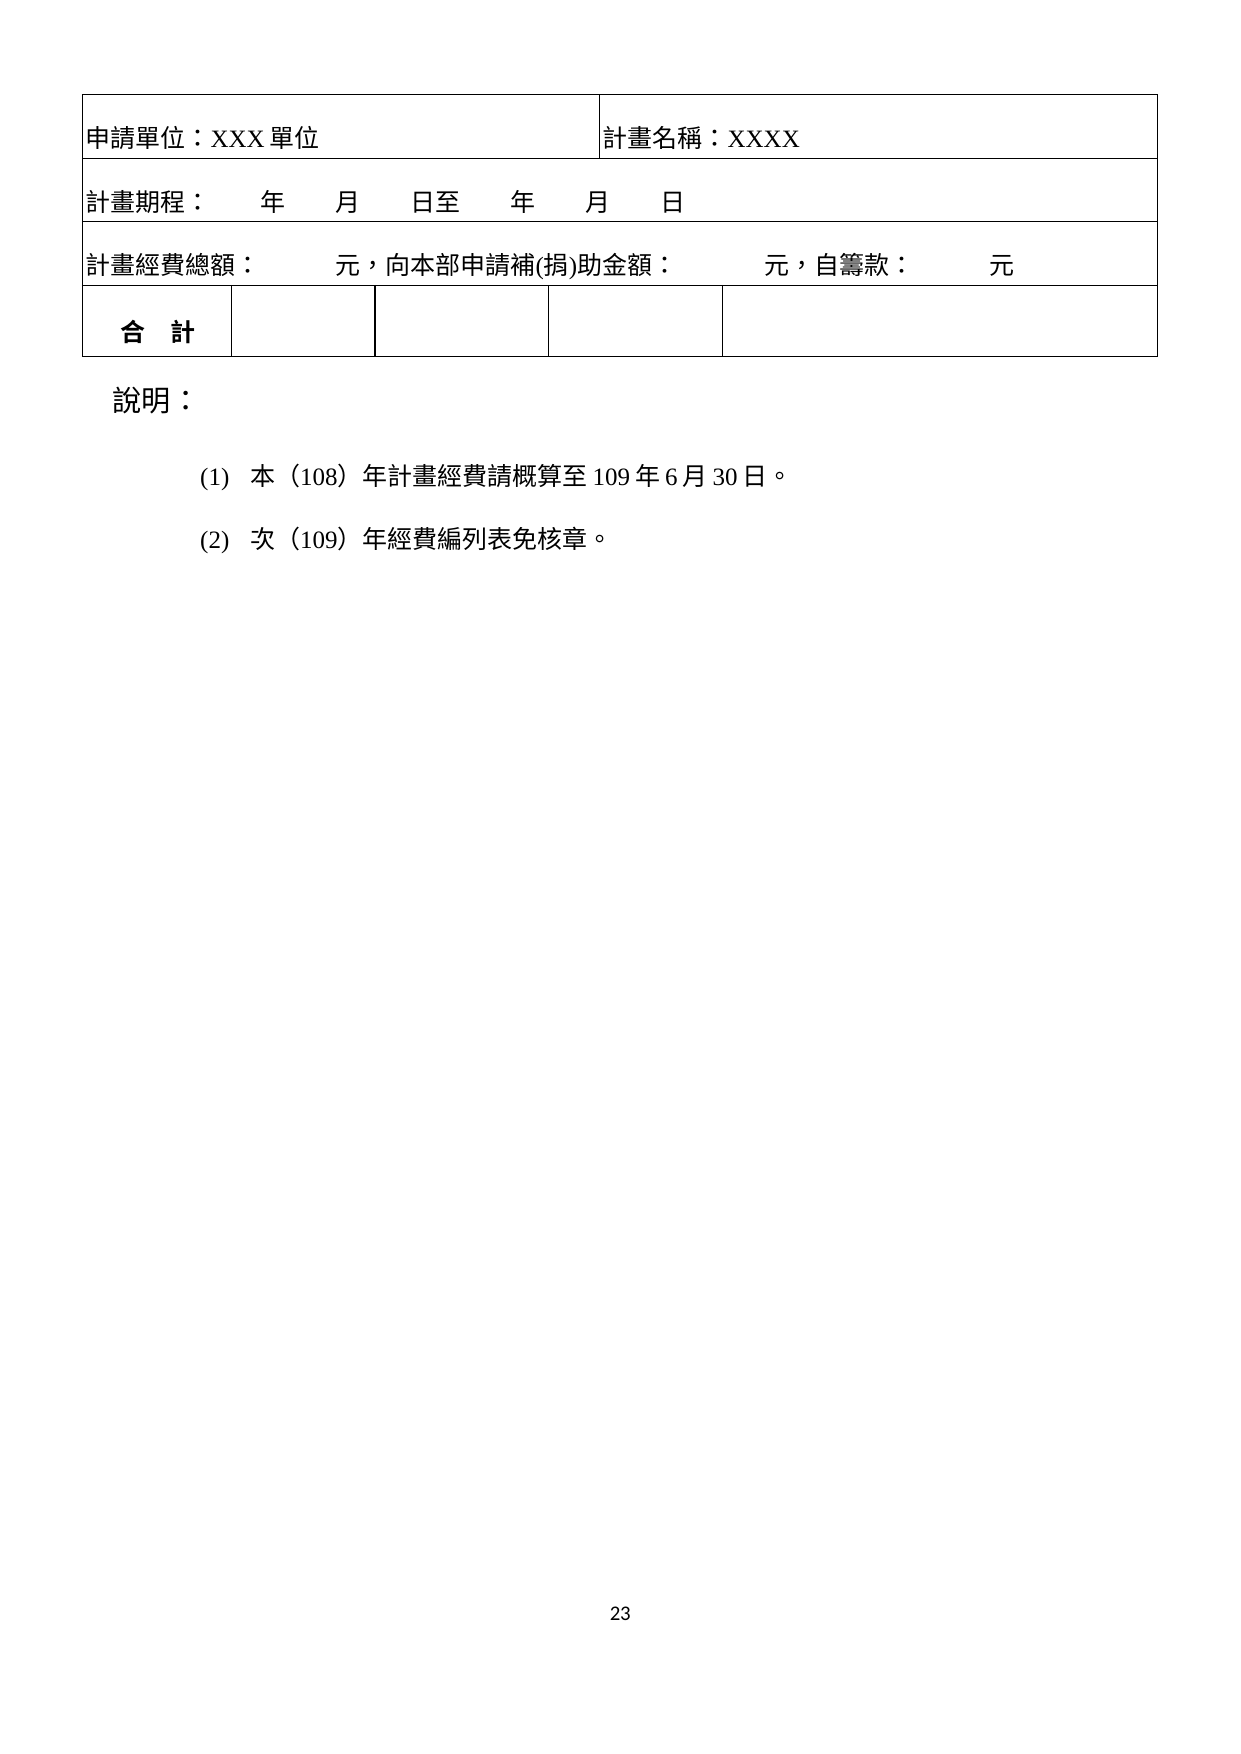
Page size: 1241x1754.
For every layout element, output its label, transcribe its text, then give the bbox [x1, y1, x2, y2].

table_cell [376, 286, 548, 356]
text 說明： [112, 357, 1128, 419]
table_cell 計畫期程： 年 月 日至 年 月 日 [83, 159, 1157, 221]
table_header 申請單位：XXX單位 [83, 95, 599, 158]
table_cell [232, 286, 374, 356]
table_cell [549, 286, 722, 356]
table_cell 合 計 [83, 286, 231, 356]
table_cell [723, 286, 1157, 356]
list 次（109）年經費編列表免核章。 [200, 496, 1128, 558]
list 本（108）年計畫經費請概算至109年6月30日。 [200, 433, 1128, 496]
table_cell 計畫經費總額： 元，向本部申請補(捐)助金額： 元，自籌款： 元 [83, 222, 1157, 285]
table_header 計畫名稱：XXXX [600, 95, 1157, 158]
